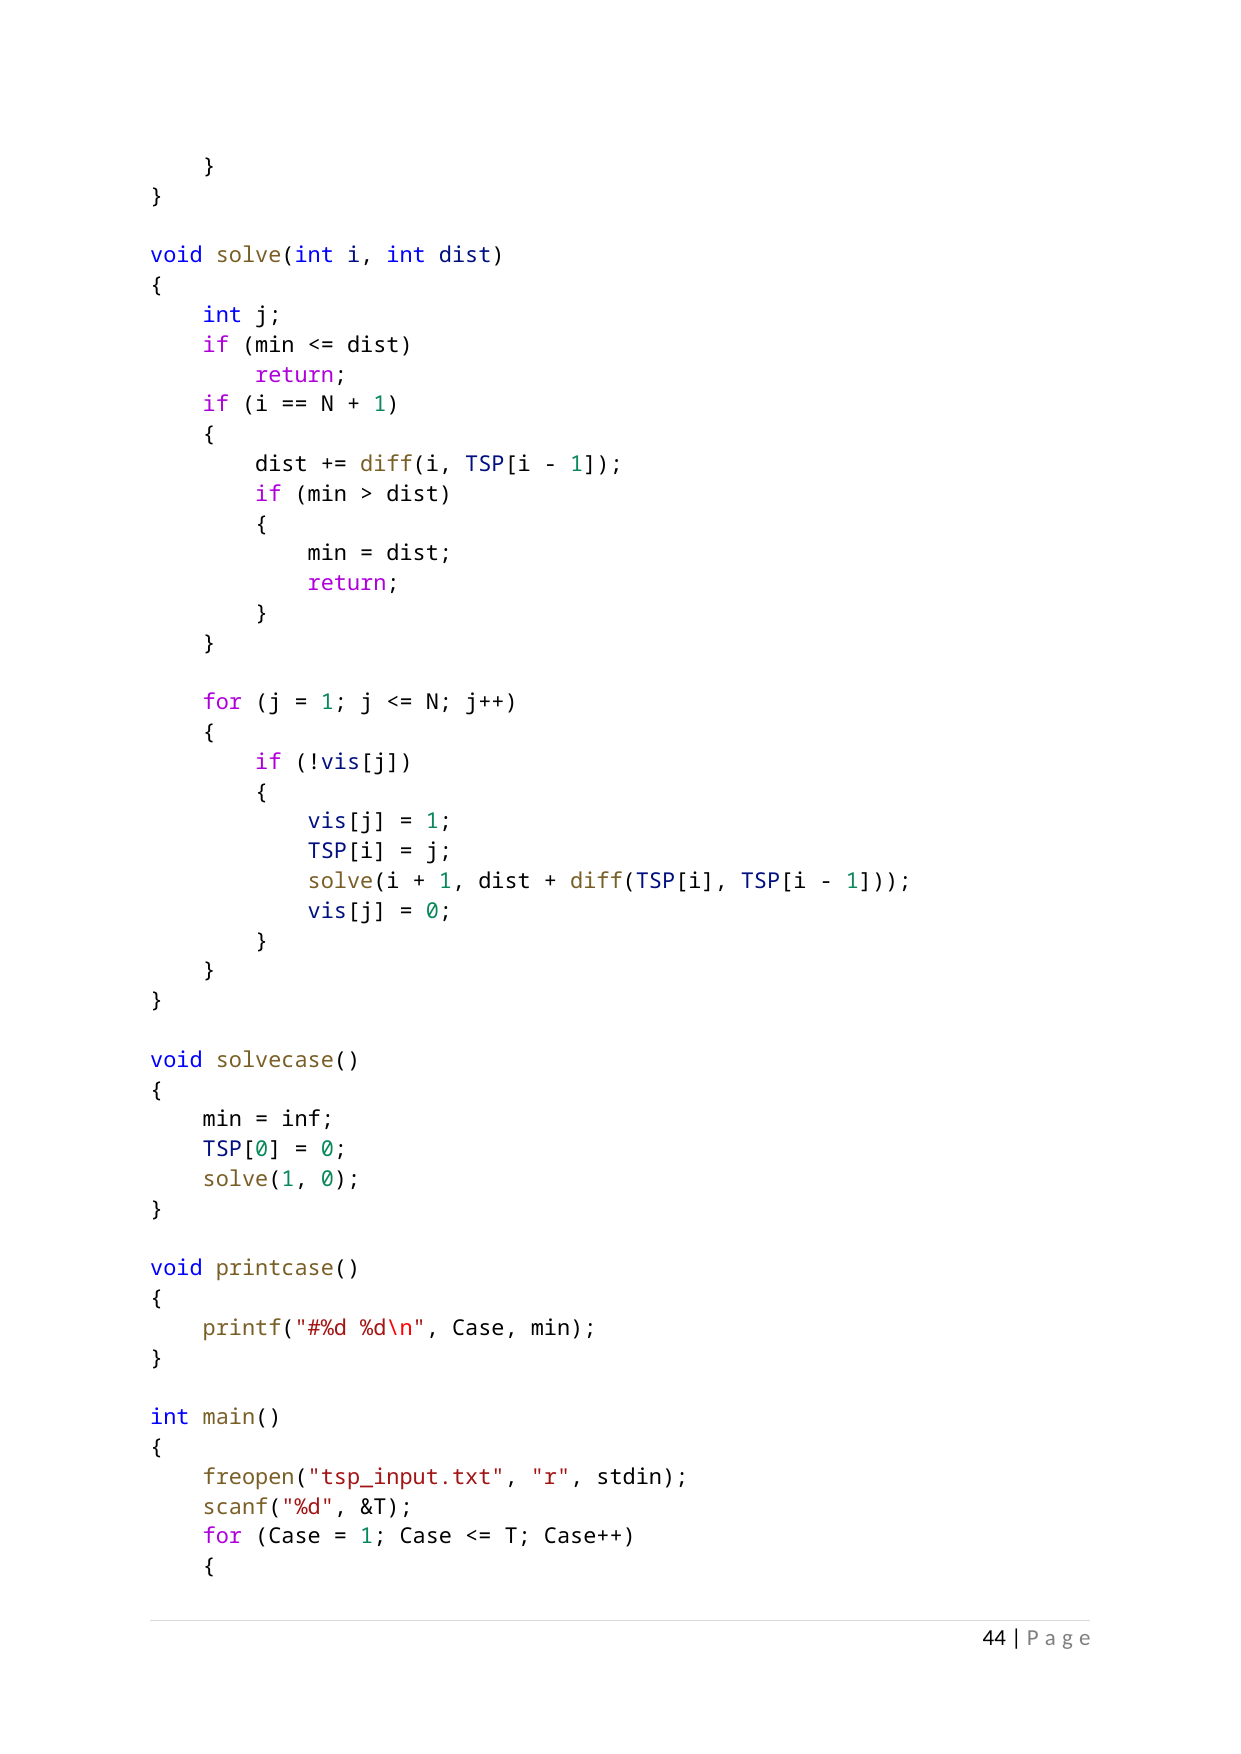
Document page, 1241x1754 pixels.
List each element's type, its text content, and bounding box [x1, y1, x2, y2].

text { [150, 716, 1090, 746]
text scanf("%d", &T); [150, 1491, 1090, 1520]
text freopen("tsp_input.txt", "r", stdin); [150, 1461, 1090, 1491]
text } [150, 150, 1090, 180]
text TSP[i] = j; [150, 835, 1090, 865]
text { [150, 1282, 1090, 1312]
text vis[j] = 1; [150, 805, 1090, 835]
text int j; [150, 299, 1090, 329]
text { [150, 776, 1090, 805]
text if (i == N + 1) [150, 388, 1090, 418]
text { [150, 1073, 1090, 1103]
text if (!vis[j]) [150, 746, 1090, 776]
text if (min <= dist) [150, 329, 1090, 358]
text for (j = 1; j <= N; j++) [150, 686, 1090, 716]
text void solve(int i, int dist) [150, 239, 1090, 269]
text solve(1, 0); [150, 1163, 1090, 1193]
text void solvecase() [150, 1044, 1090, 1073]
text } [150, 954, 1090, 984]
text } [150, 180, 1090, 209]
text min = dist; [150, 537, 1090, 567]
text void printcase() [150, 1252, 1090, 1282]
text } [150, 984, 1090, 1014]
text return; [150, 567, 1090, 597]
text { [150, 1431, 1090, 1461]
text } [150, 1342, 1090, 1371]
text printf("#%d %d\n", Case, min); [150, 1312, 1090, 1342]
text { [150, 269, 1090, 299]
text } [150, 597, 1090, 627]
text solve(i + 1, dist + diff(TSP[i], TSP[i - 1])); [150, 865, 1090, 895]
text min = inf; [150, 1103, 1090, 1133]
text } [150, 924, 1090, 954]
text } [150, 627, 1090, 656]
text { [150, 1550, 1090, 1580]
text { [150, 507, 1090, 537]
text for (Case = 1; Case <= T; Case++) [150, 1520, 1090, 1550]
text int main() [150, 1401, 1090, 1431]
text if (min > dist) [150, 478, 1090, 507]
text dist += diff(i, TSP[i - 1]); [150, 448, 1090, 478]
text } [150, 1193, 1090, 1222]
text return; [150, 358, 1090, 388]
text TSP[0] = 0; [150, 1133, 1090, 1163]
text { [150, 418, 1090, 448]
text vis[j] = 0; [150, 895, 1090, 924]
